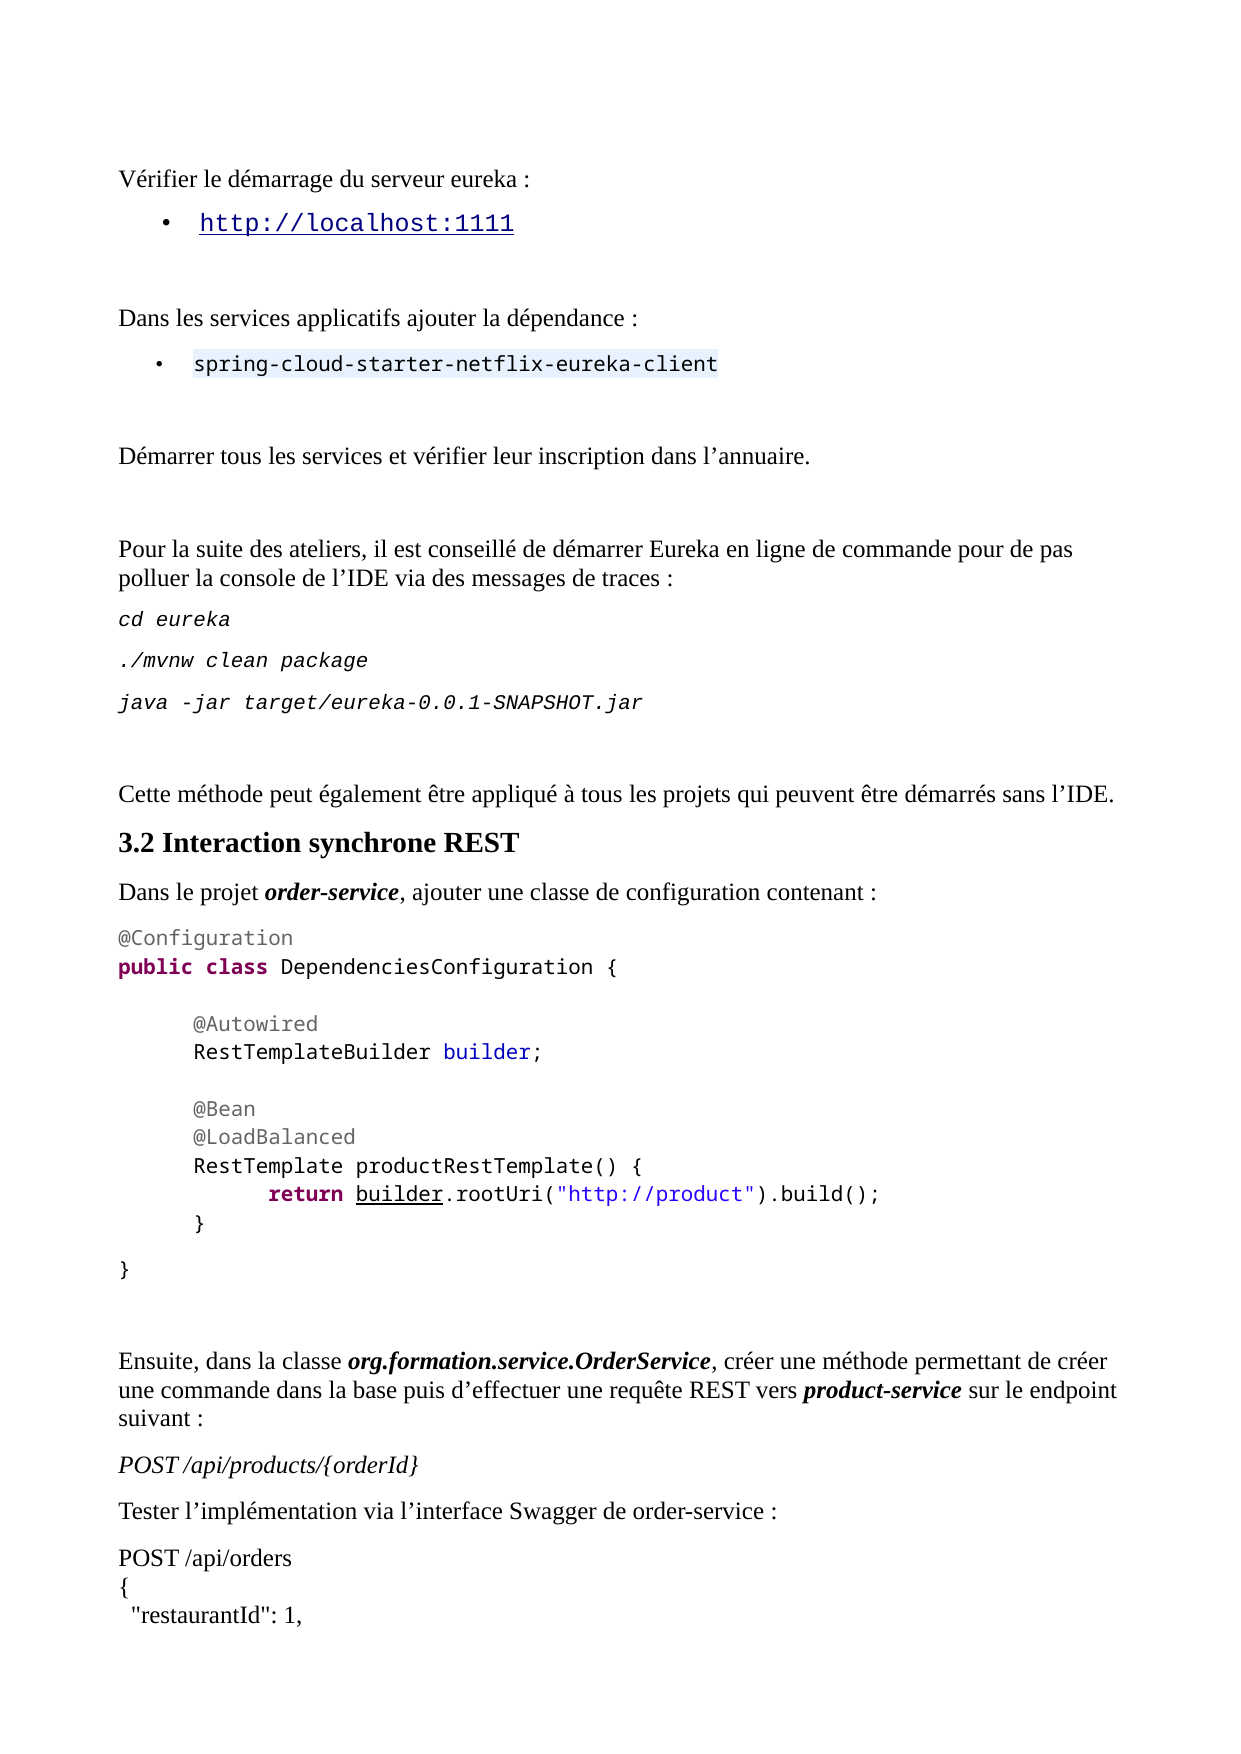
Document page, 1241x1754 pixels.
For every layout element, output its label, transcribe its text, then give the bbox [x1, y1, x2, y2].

text Dans le projet order-service, ajouter une classe de configuration contenant : [118, 877, 1122, 906]
text @Configuration [118, 923, 1122, 952]
text cd eureka [118, 609, 1122, 633]
text RestTemplate productRestTemplate() { [118, 1151, 1122, 1179]
text @LoadBalanced [118, 1122, 1122, 1151]
text RestTemplateBuilder builder; [118, 1037, 1122, 1066]
text Vérifier le démarrage du serveur eureka : [118, 164, 1122, 193]
text return builder.rootUri("http://product").build(); [118, 1179, 1122, 1208]
text } [118, 1254, 1122, 1282]
text Dans les services applicatifs ajouter la dépendance : [118, 303, 1122, 331]
subtitle 3.2 Interaction synchrone REST [118, 826, 1122, 859]
text Ensuite, dans la classe org.formation.service.OrderService, créer une méthode permettant de créer une commande dans la base puis d’effectuer une requête REST vers product-service sur le endpoint suivant : [118, 1346, 1122, 1432]
text POST /api/orders [118, 1543, 1122, 1572]
text @Autowired [118, 1009, 1122, 1037]
text public class DependenciesConfiguration { [118, 952, 1122, 980]
text } [118, 1208, 1122, 1236]
text Cette méthode peut également être appliqué à tous les projets qui peuvent être démarrés sans l’IDE. [118, 779, 1122, 808]
text "restaurantId": 1, [118, 1600, 1122, 1629]
text @Bean [118, 1094, 1122, 1122]
list http://localhost:1111 [162, 211, 1122, 239]
text Pour la suite des ateliers, il est conseillé de démarrer Eureka en ligne de commande pour de pas polluer la console de l’IDE via des messages de traces : [118, 534, 1122, 591]
text java -jar target/eureka-0.0.1-SNAPSHOT.jar [118, 692, 1122, 715]
text { [118, 1572, 1122, 1600]
text Tester l’implémentation via l’interface Swagger de order-service : [118, 1496, 1122, 1525]
list spring-cloud-starter-netflix-eureka-client [156, 349, 1122, 378]
text ./mvnw clean package [118, 650, 1122, 674]
text Démarrer tous les services et vérifier leur inscription dans l’annuaire. [118, 441, 1122, 470]
text POST /api/products/{orderId} [118, 1450, 1122, 1479]
